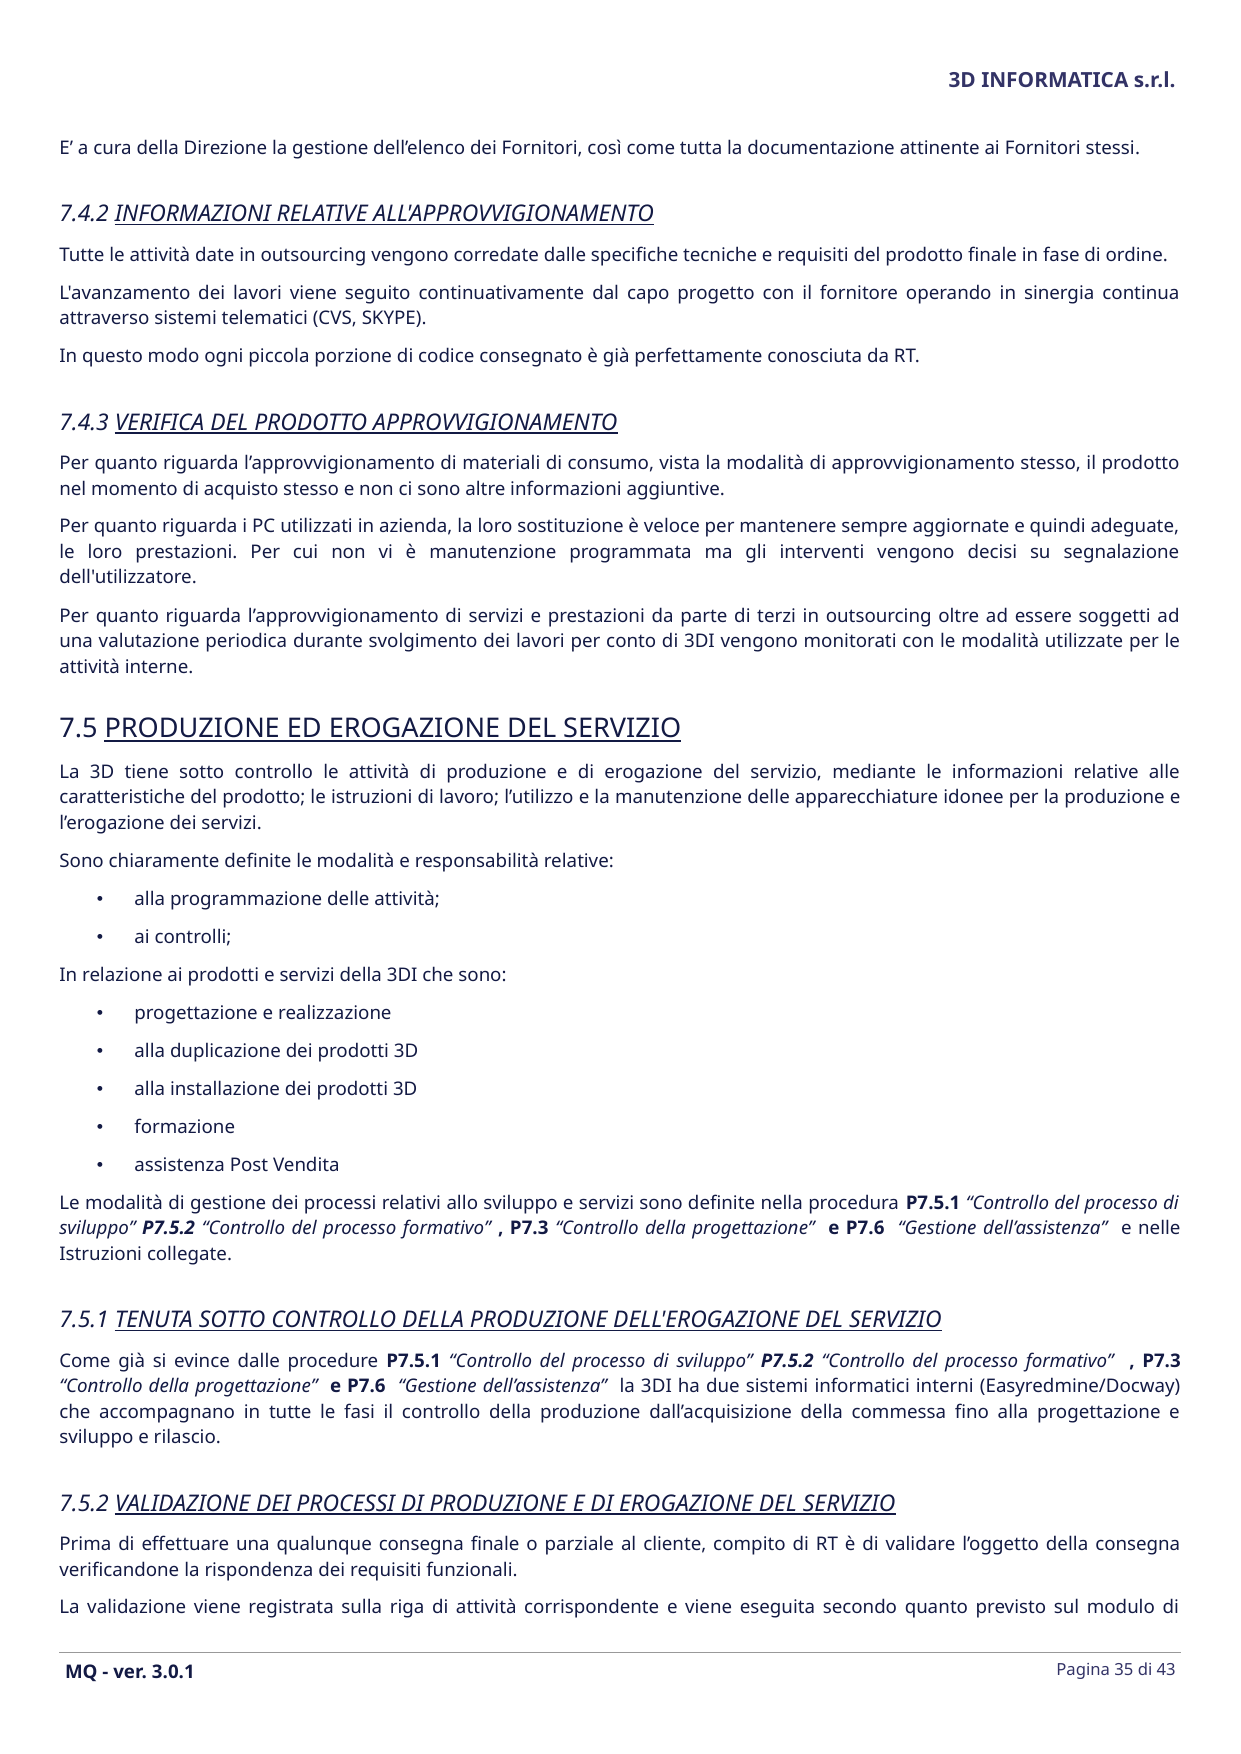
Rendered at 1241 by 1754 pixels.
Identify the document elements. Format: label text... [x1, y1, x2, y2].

text In relazione ai prodotti e servizi della 3DI che sono: [59, 961, 1181, 987]
text Tutte le attività date in outsourcing vengono corredate dalle specifiche tecniche e requisiti del prodotto finale in fase di ordine. [59, 241, 1181, 266]
text Sono chiaramente definite le modalità e responsabilità relative: [59, 847, 1181, 872]
list progettazione e realizzazione [97, 999, 1181, 1024]
text Le modalità di gestione dei processi relativi allo sviluppo e servizi sono definite nella procedura P7.5.1 “Controllo del processo di sviluppo” P7.5.2 “Controllo del processo formativo” , P7.3 “Controllo della progettazione” e P7.6 “Gestione dell’assistenza” e nelle Istruzioni collegate. [59, 1189, 1181, 1266]
subtitle Validazione dei processi di produzione e di erogazione del servizio [59, 1487, 1181, 1518]
text In questo modo ogni piccola porzione di codice consegnato è già perfettamente conosciuta da RT. [59, 342, 1181, 368]
text Come già si evince dalle procedure P7.5.1 “Controllo del processo di sviluppo” P7.5.2 “Controllo del processo formativo” , P7.3 “Controllo della progettazione” e P7.6 “Gestione dell’assistenza” la 3DI ha due sistemi informatici interni (Easyredmine/Docway) che accompagnano in tutte le fasi il controllo della produzione dall’acquisizione della commessa fino alla progettazione e sviluppo e rilascio. [59, 1347, 1181, 1449]
text Per quanto riguarda l’approvvigionamento di materiali di consumo, vista la modalità di approvvigionamento stesso, il prodotto nel momento di acquisto stesso e non ci sono altre informazioni aggiuntive. [59, 449, 1181, 500]
text Per quanto riguarda l’approvvigionamento di servizi e prestazioni da parte di terzi in outsourcing oltre ad essere soggetti ad una valutazione periodica durante svolgimento dei lavori per conto di 3DI vengono monitorati con le modalità utilizzate per le attività interne. [59, 602, 1181, 678]
list ai controlli; [97, 923, 1181, 948]
list formazione [97, 1113, 1181, 1139]
subtitle Tenuta sotto controllo della produzione dell'erogazione del servizio [59, 1303, 1181, 1334]
subtitle Informazioni relative all'approvvigionamento [59, 197, 1181, 228]
list alla programmazione delle attività; [97, 885, 1181, 911]
text E’ a cura della Direzione la gestione dell’elenco dei Fornitori, così come tutta la documentazione attinente ai Fornitori stessi. [59, 134, 1181, 160]
text La validazione viene registrata sulla riga di attività corrispondente e viene eseguita secondo quanto previsto sul modulo di [59, 1594, 1181, 1619]
list assistenza Post Vendita [97, 1151, 1181, 1177]
text L'avanzamento dei lavori viene seguito continuativamente dal capo progetto con il fornitore operando in sinergia continua attraverso sistemi telematici (CVS, SKYPE). [59, 279, 1181, 330]
text La 3D tiene sotto controllo le attività di produzione e di erogazione del servizio, mediante le informazioni relative alle caratteristiche del prodotto; le istruzioni di lavoro; l’utilizzo e la manutenzione delle apparecchiature idonee per la produzione e l’erogazione dei servizi. [59, 758, 1181, 834]
list alla installazione dei prodotti 3D [97, 1075, 1181, 1101]
text Per quanto riguarda i PC utilizzati in azienda, la loro sostituzione è veloce per mantenere sempre aggiornate e quindi adeguate, le loro prestazioni. Per cui non vi è manutenzione programmata ma gli interventi vengono decisi su segnalazione dell'utilizzatore. [59, 513, 1181, 589]
subtitle Verifica del prodotto approvvigionamento [59, 406, 1181, 437]
text Prima di effettuare una qualunque consegna finale o parziale al cliente, compito di RT è di validare l’oggetto della consegna verificandone la rispondenza dei requisiti funzionali. [59, 1530, 1181, 1581]
subtitle Produzione ed erogazione del servizio [59, 709, 1181, 746]
list alla duplicazione dei prodotti 3D [97, 1037, 1181, 1063]
